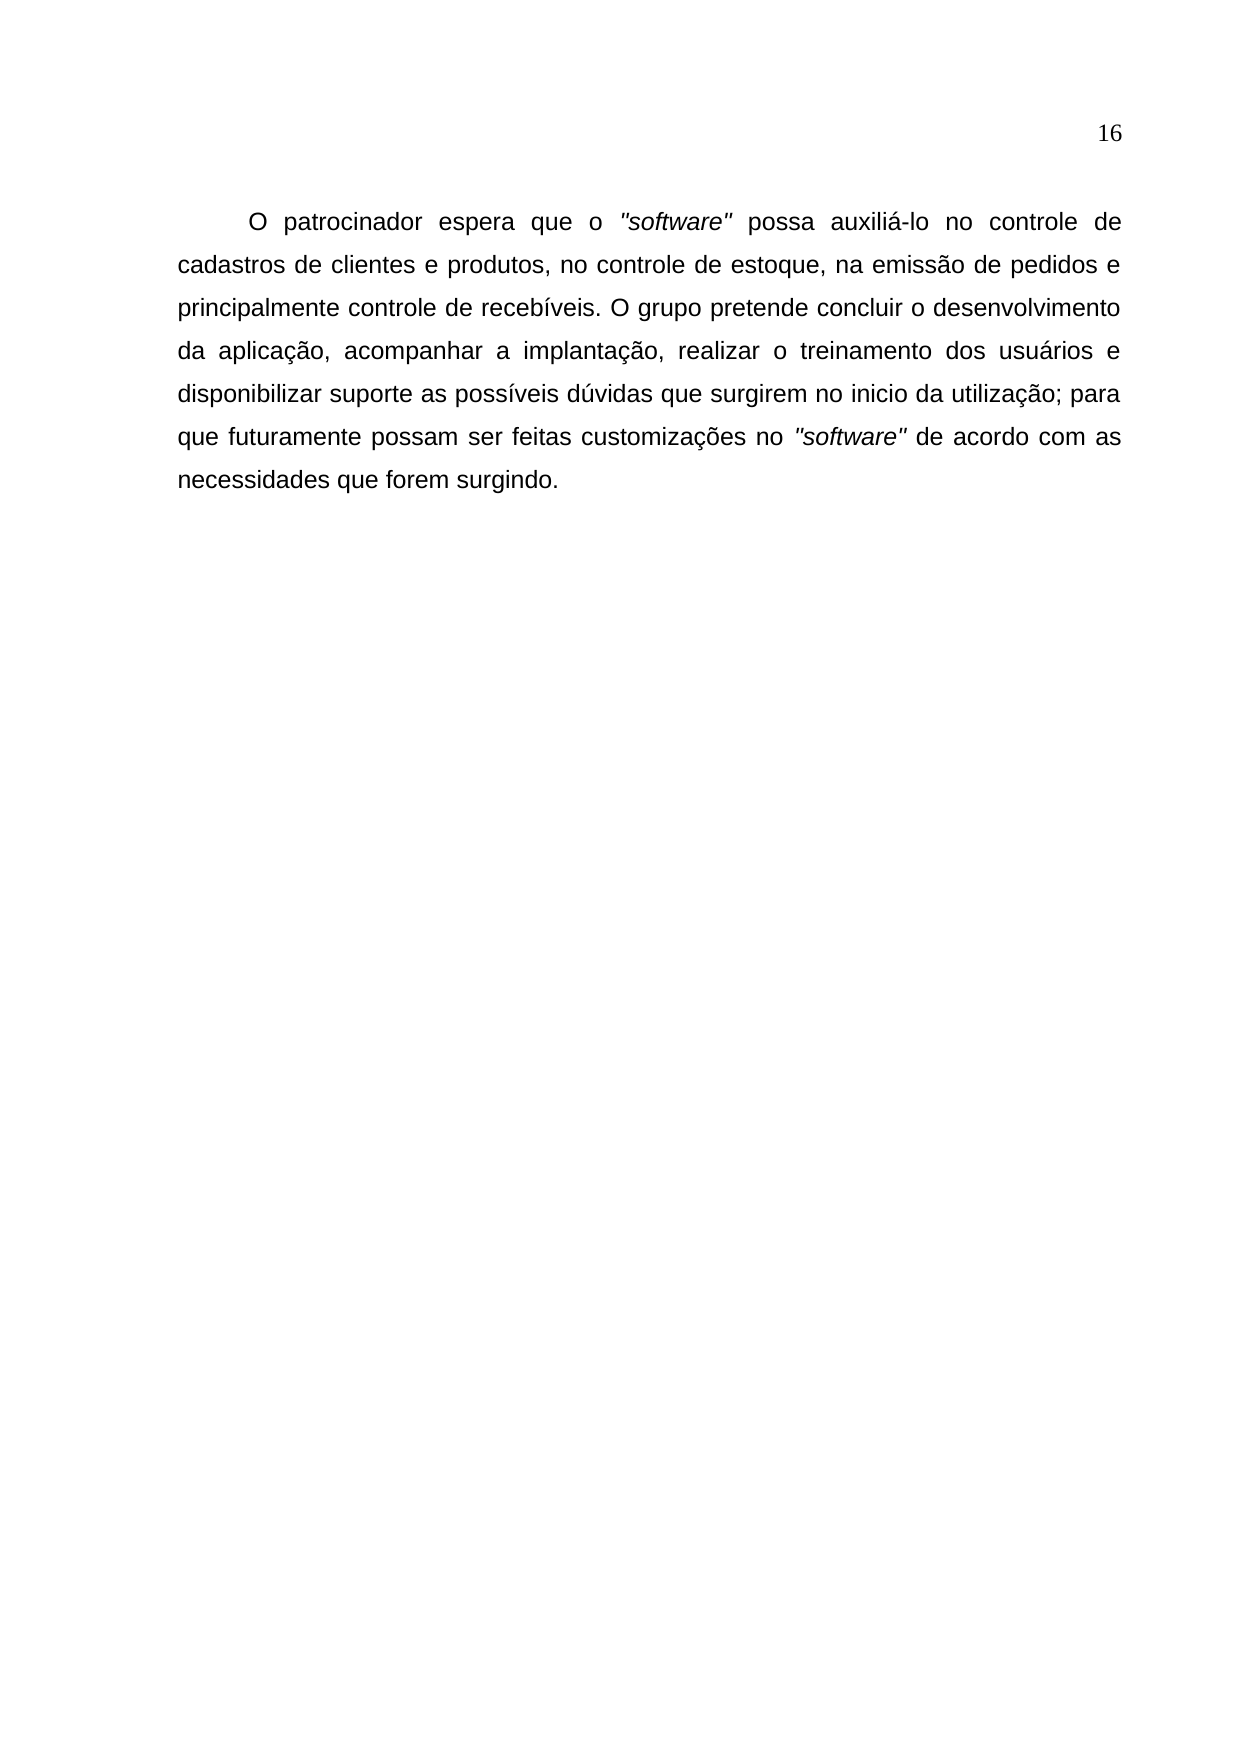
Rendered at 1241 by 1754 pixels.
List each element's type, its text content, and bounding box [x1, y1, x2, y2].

text O patrocinador espera que o "software" possa auxiliá-lo no controle de cadastros de clientes e produtos, no controle de estoque, na emissão de pedidos e principalmente controle de recebíveis. O grupo pretende concluir o desenvolvimento da aplicação, acompanhar a implantação, realizar o treinamento dos usuários e disponibilizar suporte as possíveis dúvidas que surgirem no inicio da utilização; para que futuramente possam ser feitas customizações no "software" de acordo com as necessidades que forem surgindo. [177, 207, 1122, 494]
